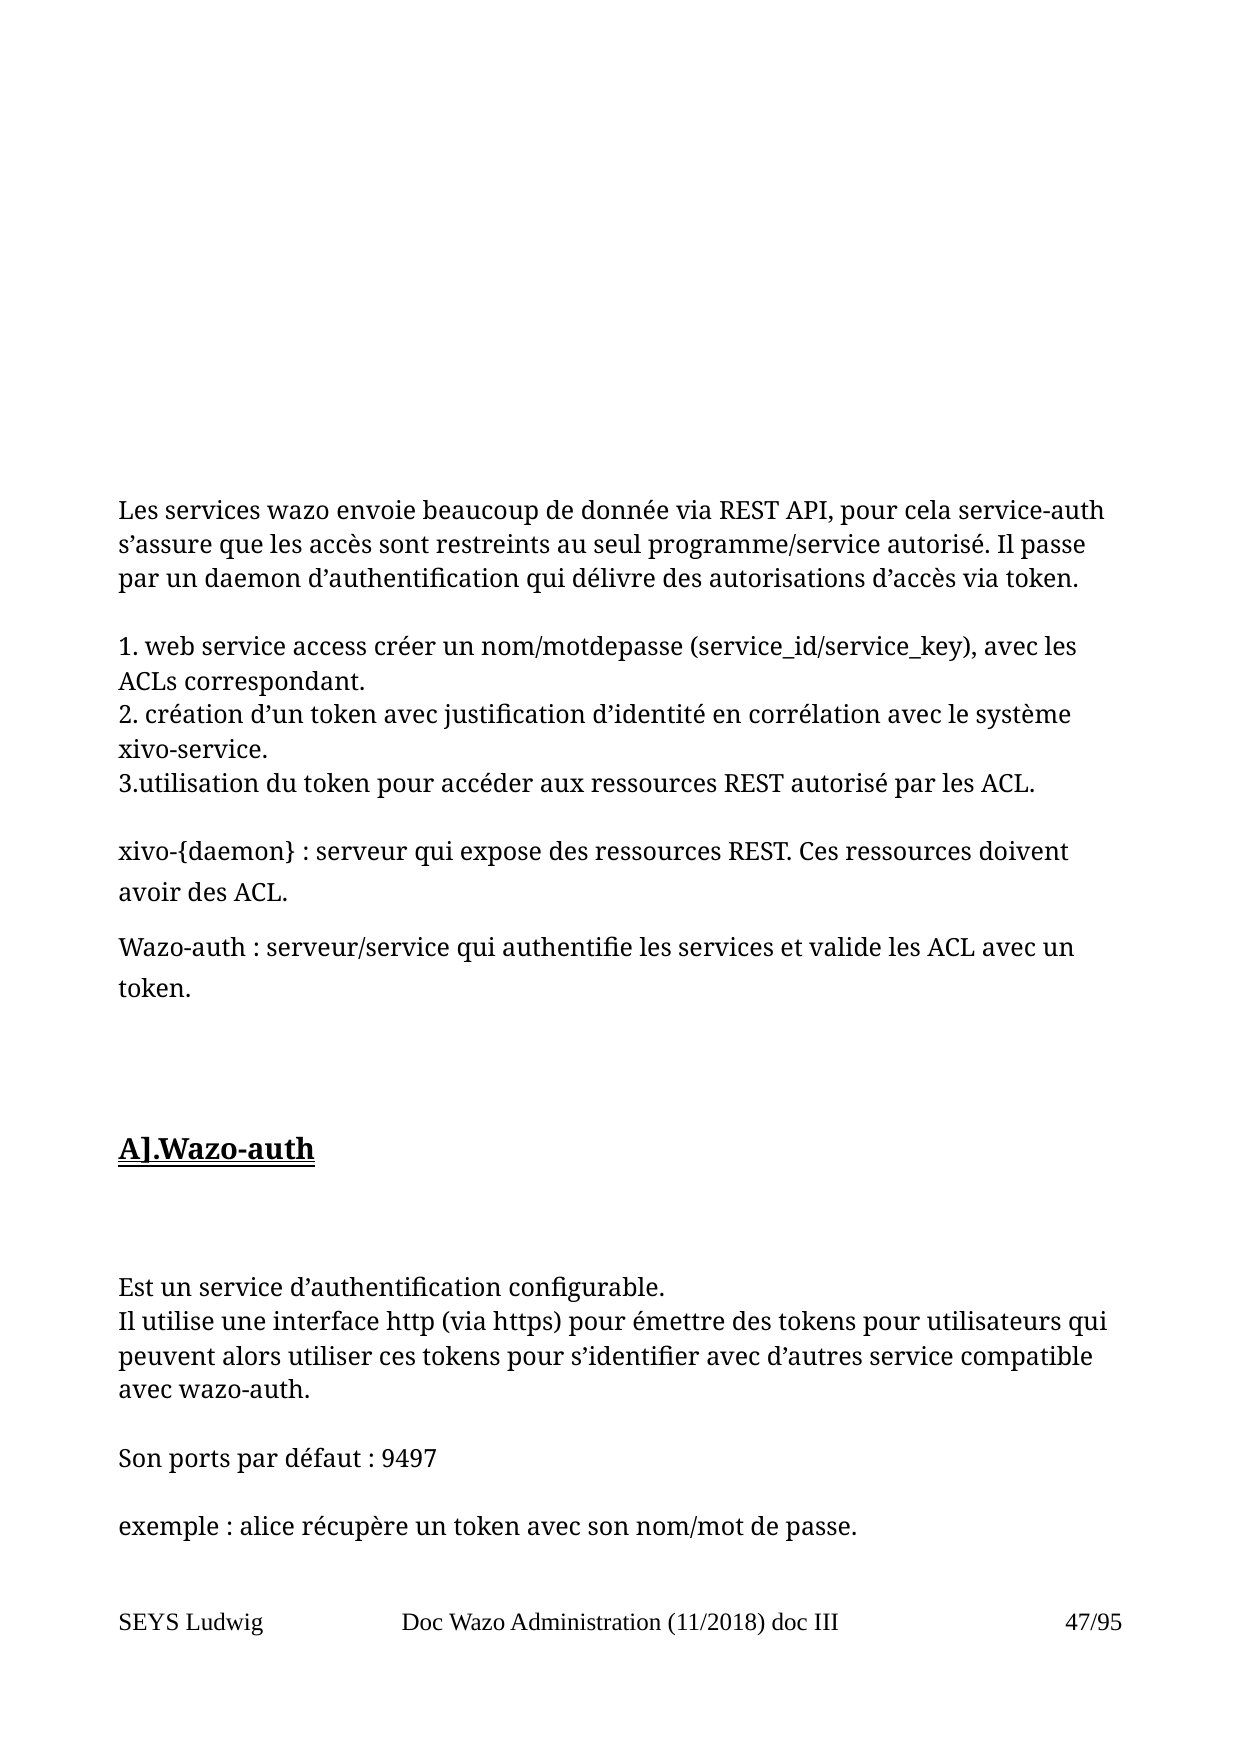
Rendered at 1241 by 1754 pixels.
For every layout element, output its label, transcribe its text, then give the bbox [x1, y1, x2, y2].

text 2. création d’un token avec justification d’identité en corrélation avec le système xivo-service. [118, 697, 1122, 765]
text A].Wazo-auth [118, 1128, 1122, 1168]
text Wazo-auth : serveur/service qui authentifie les services et valide les ACL avec un token. [118, 930, 1122, 1004]
text Est un service d’authentification configurable. [118, 1270, 1122, 1304]
text 3.utilisation du token pour accéder aux ressources REST autorisé par les ACL. [118, 765, 1122, 799]
text Les services wazo envoie beaucoup de donnée via REST API, pour cela service-auth s’assure que les accès sont restreints au seul programme/service autorisé. Il passe par un daemon d’authentification qui délivre des autorisations d’accès via token. [118, 493, 1122, 595]
text exemple : alice récupère un token avec son nom/mot de passe. [118, 1508, 1122, 1542]
text Il utilise une interface http (via https) pour émettre des tokens pour utilisateurs qui peuvent alors utiliser ces tokens pour s’identifier avec d’autres service compatible avec wazo-auth. [118, 1304, 1122, 1406]
text 1. web service access créer un nom/motdepasse (service_id/service_key), avec les ACLs correspondant. [118, 629, 1122, 697]
text Son ports par défaut : 9497 [118, 1440, 1122, 1474]
text xivo-{daemon} : serveur qui expose des ressources REST. Ces ressources doivent avoir des ACL. [118, 833, 1122, 908]
